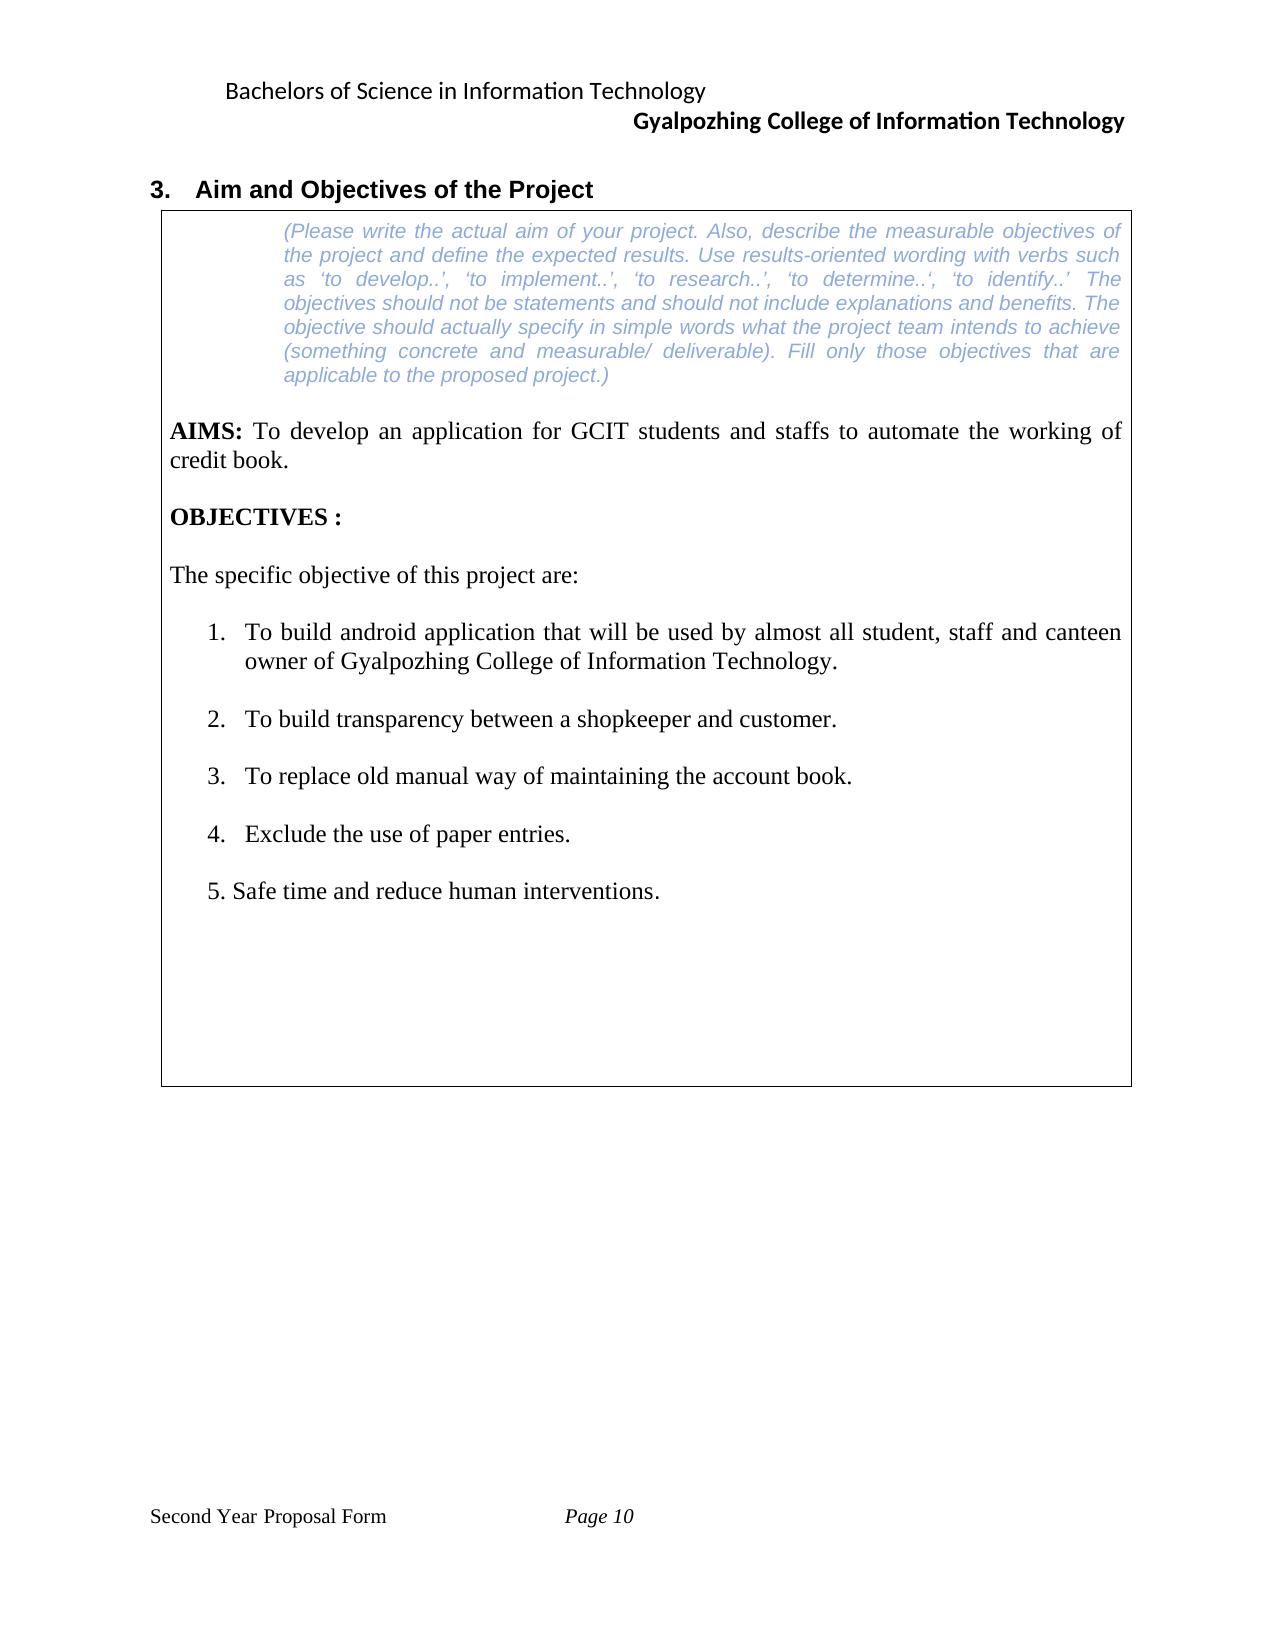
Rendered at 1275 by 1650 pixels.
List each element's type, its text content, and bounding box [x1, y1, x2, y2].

table_header (Please write the actual aim of your project. Also, describe the measurable objectives of the project and define the expected results. Use results-oriented wording with verbs such as ‘to develop..’, ‘to implement..’, ‘to research..’, ‘to determine..‘, ‘to identify..’ The objectives should not be statements and should not include explanations and benefits. The objective should actually specify in simple words what the project team intends to achieve (something concrete and measurable/ deliverable). Fill only those objectives that are applicable to the proposed project.) [162, 211, 1131, 408]
table_cell [162, 995, 1131, 1040]
table_cell AIMS: To develop an application for GCIT students and staffs to automate the working of credit book. OBJECTIVES : The specific objective of this project are: To build android application that will be used by almost all student, staff and canteen owner of Gyalpozhing College of Information Technology. To build transparency between a shopkeeper and customer. To replace old manual way of maintaining the account book. Exclude the use of paper entries. 5. Safe time and reduce human interventions. [162, 408, 1131, 995]
subtitle 3. Aim and Objectives of the Project [150, 175, 1125, 204]
table_cell [162, 1040, 1131, 1086]
